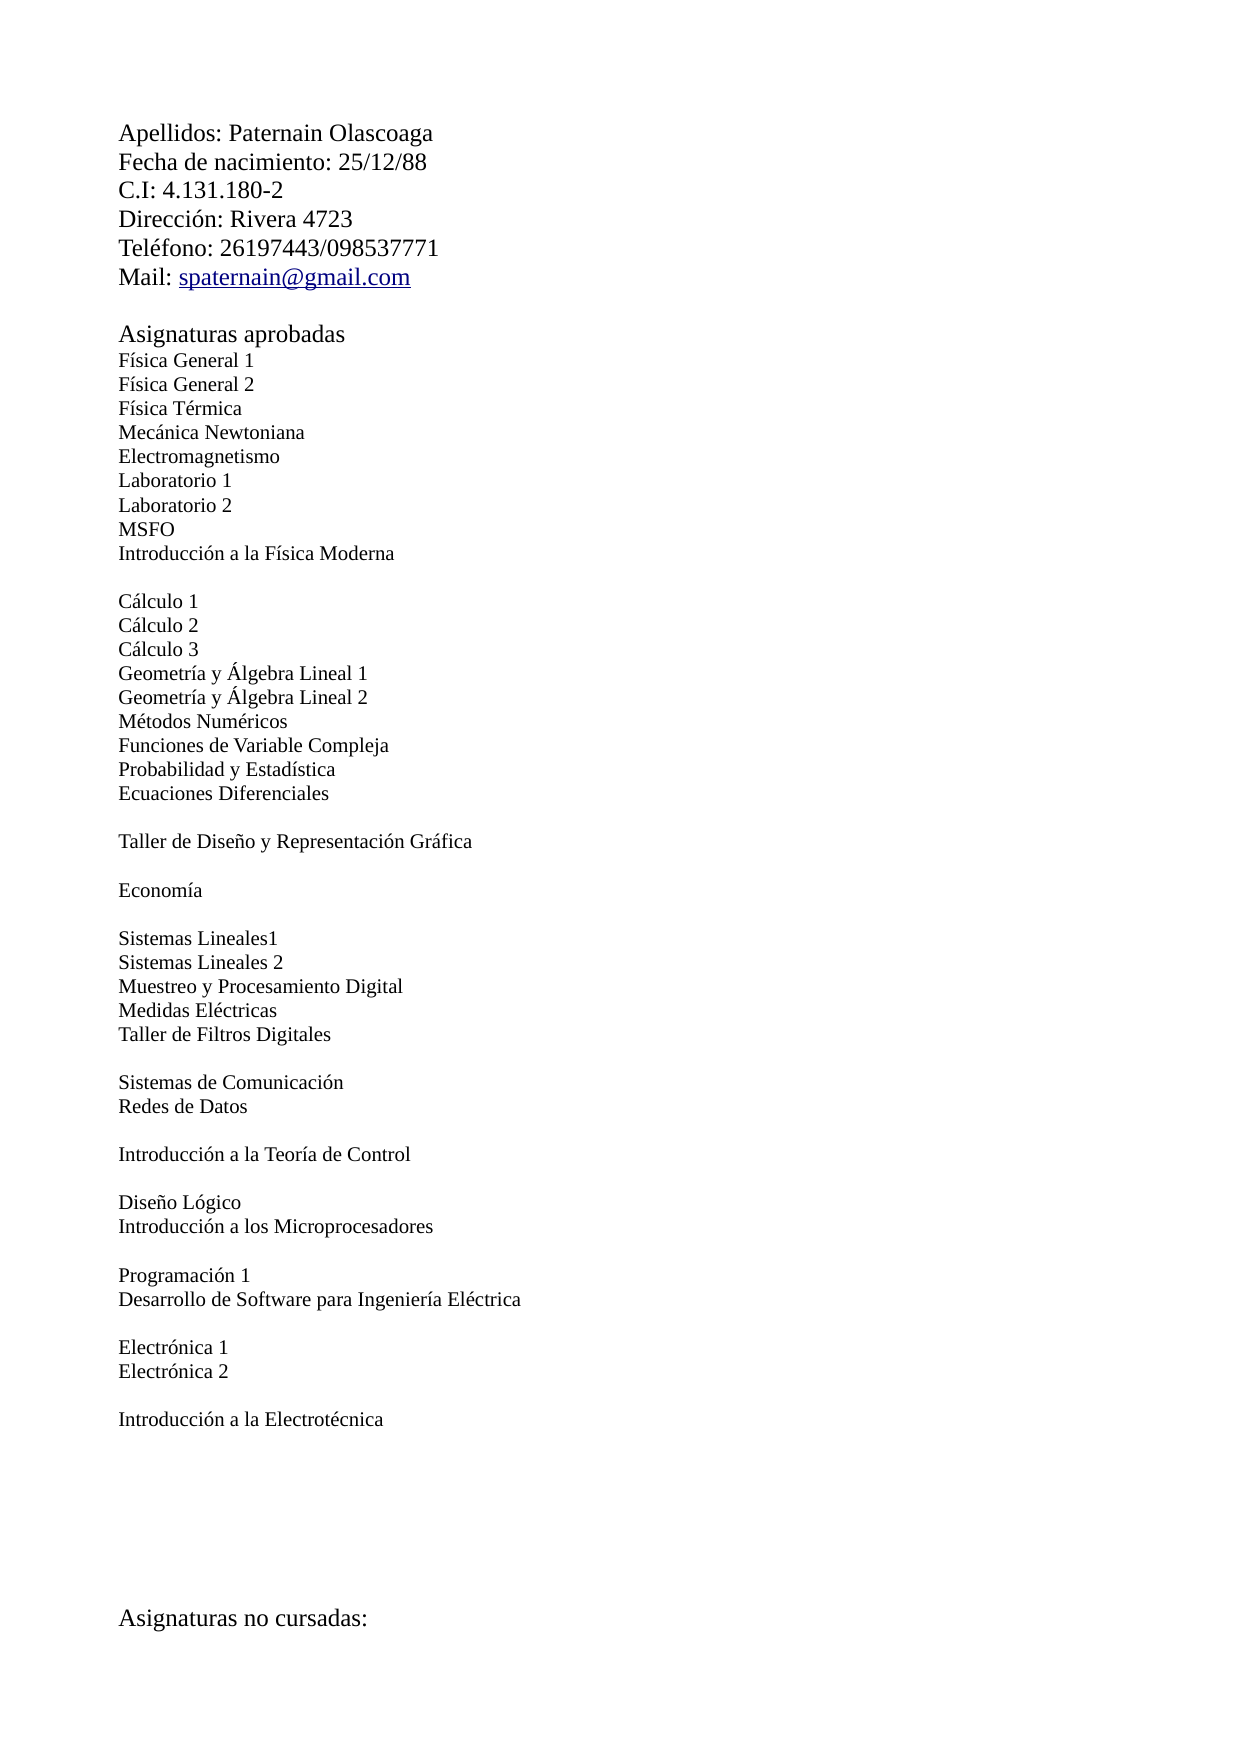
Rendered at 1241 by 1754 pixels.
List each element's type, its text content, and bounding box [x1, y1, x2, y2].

text Taller de Filtros Digitales [118, 1022, 1122, 1046]
text Teléfono: 26197443/098537771 [118, 233, 1122, 262]
text Diseño Lógico [118, 1190, 1122, 1214]
text Dirección: Rivera 4723 [118, 204, 1122, 233]
text Física Térmica [118, 396, 1122, 420]
text Cálculo 1 [118, 589, 1122, 613]
text Mail: spaternain@gmail.com [118, 262, 1122, 291]
text Asignaturas no cursadas: [118, 1603, 1122, 1632]
text Apellidos: Paternain Olascoaga [118, 118, 1122, 147]
text Redes de Datos [118, 1094, 1122, 1118]
text Cálculo 3 [118, 637, 1122, 661]
text Asignaturas aprobadas [118, 319, 1122, 348]
text Métodos Numéricos [118, 709, 1122, 733]
text Mecánica Newtoniana [118, 420, 1122, 444]
text Geometría y Álgebra Lineal 2 [118, 685, 1122, 709]
text Electrónica 2 [118, 1359, 1122, 1383]
text Sistemas Lineales 2 [118, 950, 1122, 974]
text Probabilidad y Estadística [118, 757, 1122, 781]
text MSFO [118, 517, 1122, 541]
text Economía [118, 877, 1122, 902]
text Ecuaciones Diferenciales [118, 781, 1122, 805]
text Muestreo y Procesamiento Digital [118, 974, 1122, 998]
text Sistemas de Comunicación [118, 1070, 1122, 1094]
text Laboratorio 2 [118, 492, 1122, 517]
text Introducción a la Teoría de Control [118, 1142, 1122, 1166]
text Física General 2 [118, 372, 1122, 396]
text Física General 1 [118, 348, 1122, 372]
text Sistemas Lineales1 [118, 926, 1122, 950]
text Electromagnetismo [118, 444, 1122, 468]
text Geometría y Álgebra Lineal 1 [118, 661, 1122, 685]
text C.I: 4.131.180-2 [118, 176, 1122, 204]
text Electrónica 1 [118, 1335, 1122, 1359]
text Introducción a la Electrotécnica [118, 1407, 1122, 1431]
text Laboratorio 1 [118, 468, 1122, 492]
text Introducción a la Física Moderna [118, 541, 1122, 565]
text Medidas Eléctricas [118, 998, 1122, 1022]
text Desarrollo de Software para Ingeniería Eléctrica [118, 1287, 1122, 1311]
text Programación 1 [118, 1262, 1122, 1287]
text Introducción a los Microprocesadores [118, 1214, 1122, 1238]
text Funciones de Variable Compleja [118, 733, 1122, 757]
text Taller de Diseño y Representación Gráfica [118, 829, 1122, 853]
text Cálculo 2 [118, 613, 1122, 637]
text Fecha de nacimiento: 25/12/88 [118, 147, 1122, 176]
